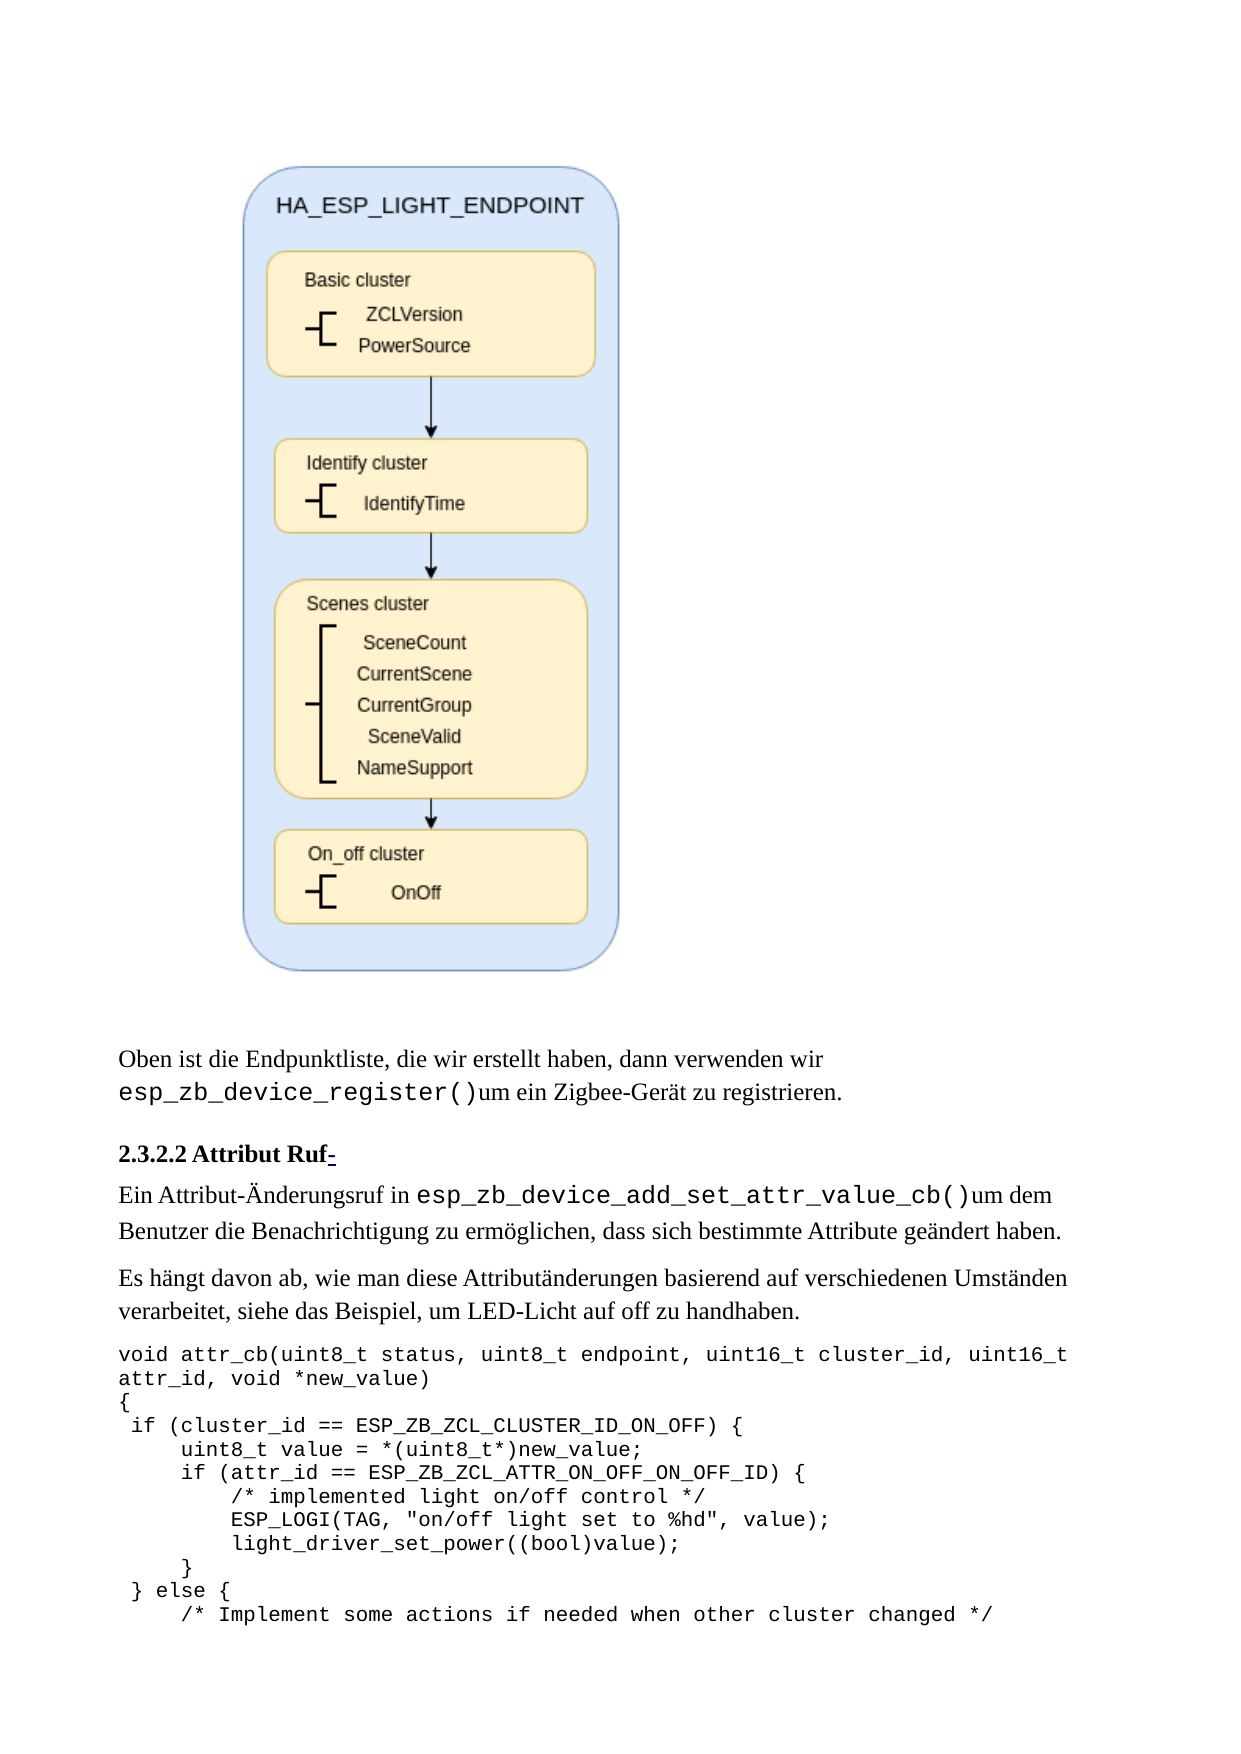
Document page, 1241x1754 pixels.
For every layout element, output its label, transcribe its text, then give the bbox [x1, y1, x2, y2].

subtitle 2.3.2.2 Attribut Ruf- [118, 1139, 1122, 1168]
text Oben ist die Endpunktliste, die wir erstellt haben, dann verwenden wir esp_zb_device_register()um ein Zigbee-Gerät zu registrieren. [118, 1044, 1122, 1108]
text } [118, 1557, 1122, 1580]
text { [118, 1391, 1122, 1415]
text Ein Attribut-Änderungsruf in esp_zb_device_add_set_attr_value_cb()um dem Benutzer die Benachrichtigung zu ermöglichen, dass sich bestimmte Attribute geändert haben. [118, 1181, 1122, 1244]
text /* implemented light on/off control */ [118, 1486, 1122, 1509]
text Es hängt davon ab, wie man diese Attributänderungen basierend auf verschiedenen Umständen verarbeitet, siehe das Beispiel, um LED-Licht auf off zu handhaben. [118, 1263, 1122, 1325]
text if (cluster_id == ESP_ZB_ZCL_CLUSTER_ID_ON_OFF) { [118, 1415, 1122, 1438]
text if (attr_id == ESP_ZB_ZCL_ATTR_ON_OFF_ON_OFF_ID) { [118, 1462, 1122, 1486]
text } else { [118, 1580, 1122, 1604]
text uint8_t value = *(uint8_t*)new_value; [118, 1438, 1122, 1462]
text /* Implement some actions if needed when other cluster changed */ [118, 1604, 1122, 1628]
picture [118, 118, 754, 1020]
text ESP_LOGI(TAG, "on/off light set to %hd", value); [118, 1509, 1122, 1533]
text light_driver_set_power((bool)value); [118, 1533, 1122, 1557]
text void attr_cb(uint8_t status, uint8_t endpoint, uint16_t cluster_id, uint16_t attr_id, void *new_value) [118, 1344, 1122, 1391]
